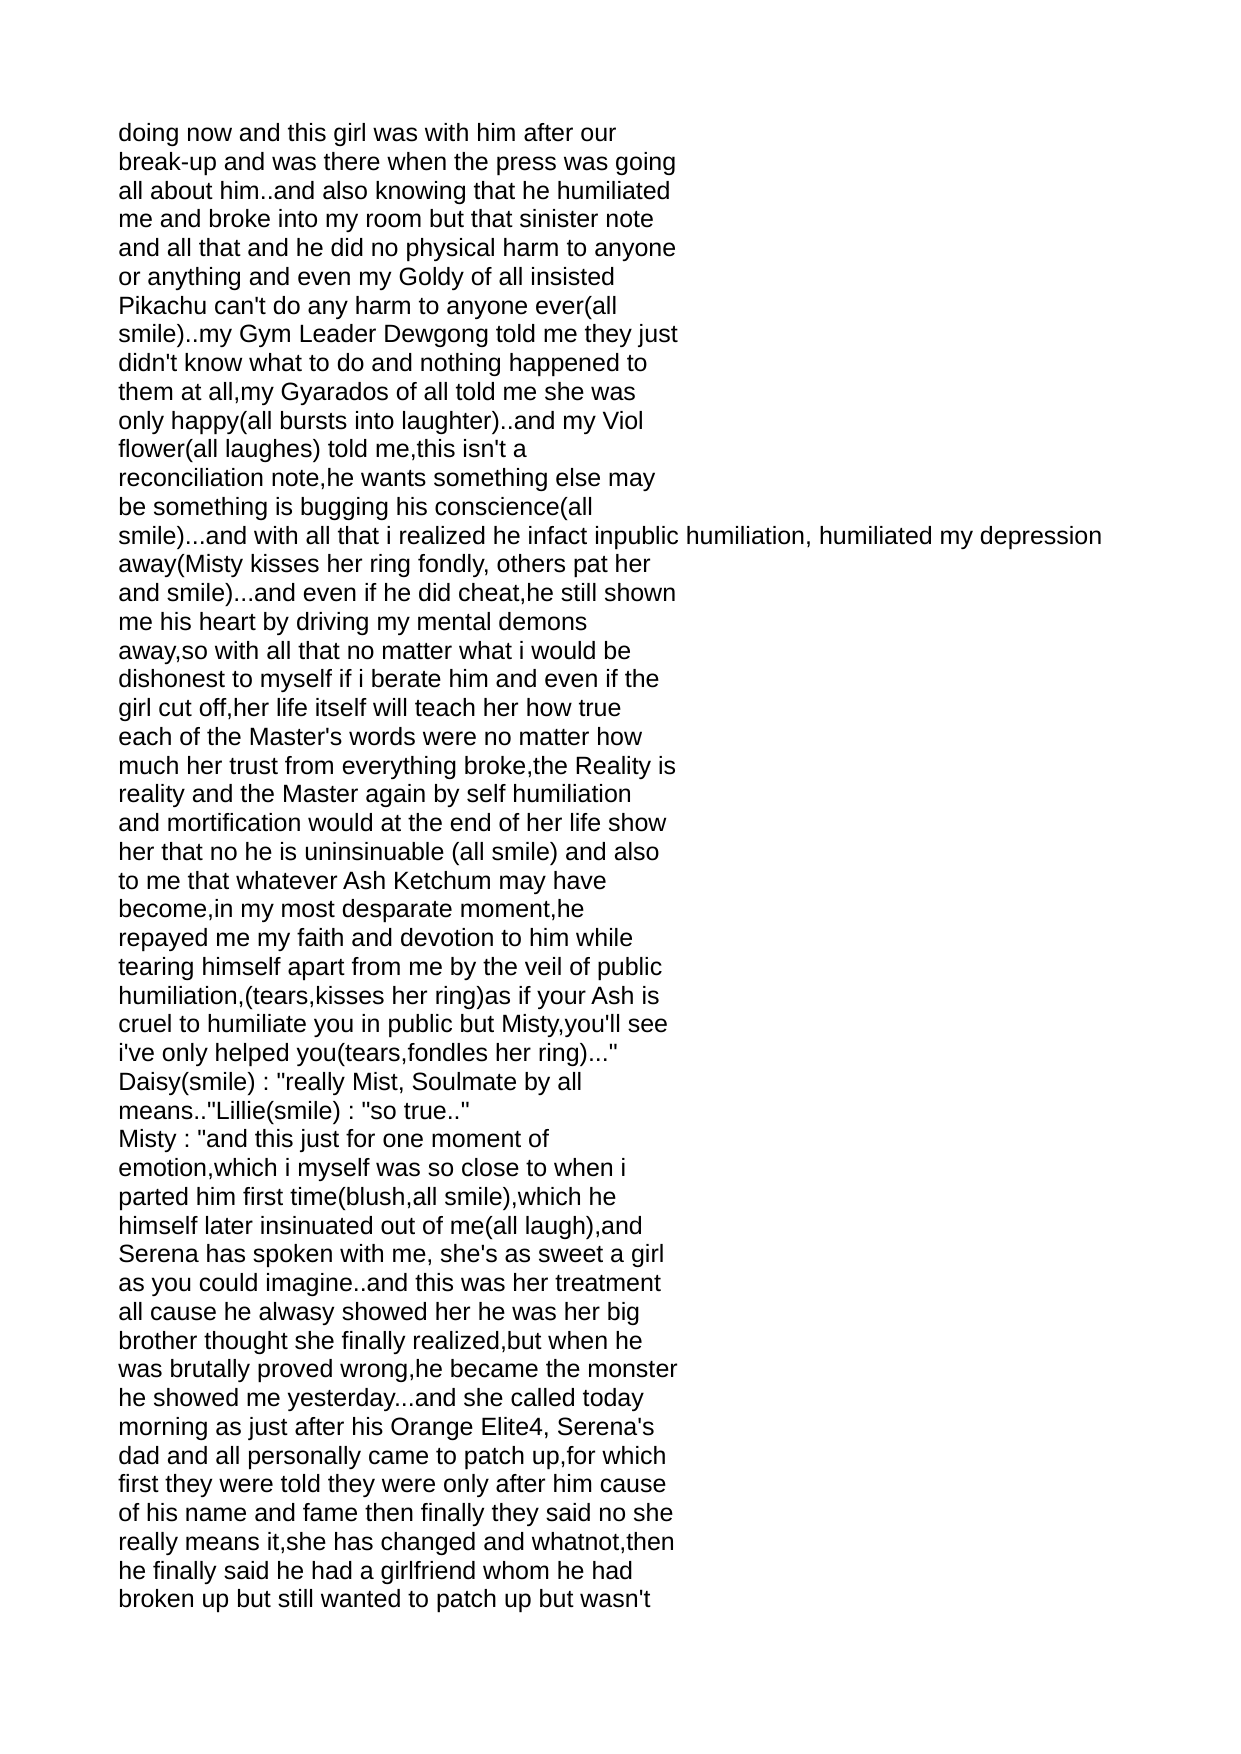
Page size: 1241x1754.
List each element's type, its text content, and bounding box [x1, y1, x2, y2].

text girl cut off,her life itself will teach her how true [118, 693, 1122, 722]
text all cause he alwasy showed her he was her big [118, 1297, 1122, 1326]
text smile)...and with all that i realized he infact inpublic humiliation, humiliated my depression [118, 521, 1122, 549]
text Misty : "and this just for one moment of [118, 1124, 1122, 1153]
text reconciliation note,he wants something else may [118, 463, 1122, 492]
text emotion,which i myself was so close to when i [118, 1153, 1122, 1182]
text and mortification would at the end of her life show [118, 808, 1122, 837]
text himself later insinuated out of me(all laugh),and [118, 1211, 1122, 1239]
text all about him..and also knowing that he humiliated [118, 176, 1122, 204]
text smile)..my Gym Leader Dewgong told me they just [118, 319, 1122, 348]
text morning as just after his Orange Elite4, Serena's [118, 1412, 1122, 1441]
text Daisy(smile) : "really Mist, Soulmate by all [118, 1067, 1122, 1096]
text her that no he is uninsinuable (all smile) and also [118, 837, 1122, 866]
text i've only helped you(tears,fondles her ring)..." [118, 1038, 1122, 1067]
text Pikachu can't do any harm to anyone ever(all [118, 291, 1122, 319]
text break-up and was there when the press was going [118, 147, 1122, 176]
text doing now and this girl was with him after our [118, 118, 1122, 147]
text reality and the Master again by self humiliation [118, 779, 1122, 808]
text me his heart by driving my mental demons [118, 607, 1122, 636]
text only happy(all bursts into laughter)..and my Viol [118, 406, 1122, 434]
text was brutally proved wrong,he became the monster [118, 1354, 1122, 1383]
text each of the Master's words were no matter how [118, 722, 1122, 751]
text much her trust from everything broke,the Reality is [118, 751, 1122, 779]
text broken up but still wanted to patch up but wasn't [118, 1584, 1122, 1613]
text repayed me my faith and devotion to him while [118, 923, 1122, 952]
text away,so with all that no matter what i would be [118, 636, 1122, 664]
text really means it,she has changed and whatnot,then [118, 1527, 1122, 1556]
text didn't know what to do and nothing happened to [118, 348, 1122, 377]
text humiliation,(tears,kisses her ring)as if your Ash is [118, 981, 1122, 1009]
text them at all,my Gyarados of all told me she was [118, 377, 1122, 406]
text he showed me yesterday...and she called today [118, 1383, 1122, 1412]
text brother thought she finally realized,but when he [118, 1326, 1122, 1354]
text become,in my most desparate moment,he [118, 894, 1122, 923]
text of his name and fame then finally they said no she [118, 1498, 1122, 1527]
text Serena has spoken with me, she's as sweet a girl [118, 1239, 1122, 1268]
text means.."Lillie(smile) : "so true.." [118, 1096, 1122, 1124]
text parted him first time(blush,all smile),which he [118, 1182, 1122, 1211]
text dishonest to myself if i berate him and even if the [118, 664, 1122, 693]
text and smile)...and even if he did cheat,he still shown [118, 578, 1122, 607]
text and all that and he did no physical harm to anyone [118, 233, 1122, 262]
text tearing himself apart from me by the veil of public [118, 952, 1122, 981]
text me and broke into my room but that sinister note [118, 204, 1122, 233]
text dad and all personally came to patch up,for which [118, 1441, 1122, 1469]
text away(Misty kisses her ring fondly, others pat her [118, 549, 1122, 578]
text as you could imagine..and this was her treatment [118, 1268, 1122, 1297]
text he finally said he had a girlfriend whom he had [118, 1556, 1122, 1584]
text flower(all laughes) told me,this isn't a [118, 434, 1122, 463]
text to me that whatever Ash Ketchum may have [118, 866, 1122, 894]
text cruel to humiliate you in public but Misty,you'll see [118, 1009, 1122, 1038]
text or anything and even my Goldy of all insisted [118, 262, 1122, 291]
text first they were told they were only after him cause [118, 1469, 1122, 1498]
text be something is bugging his conscience(all [118, 492, 1122, 521]
